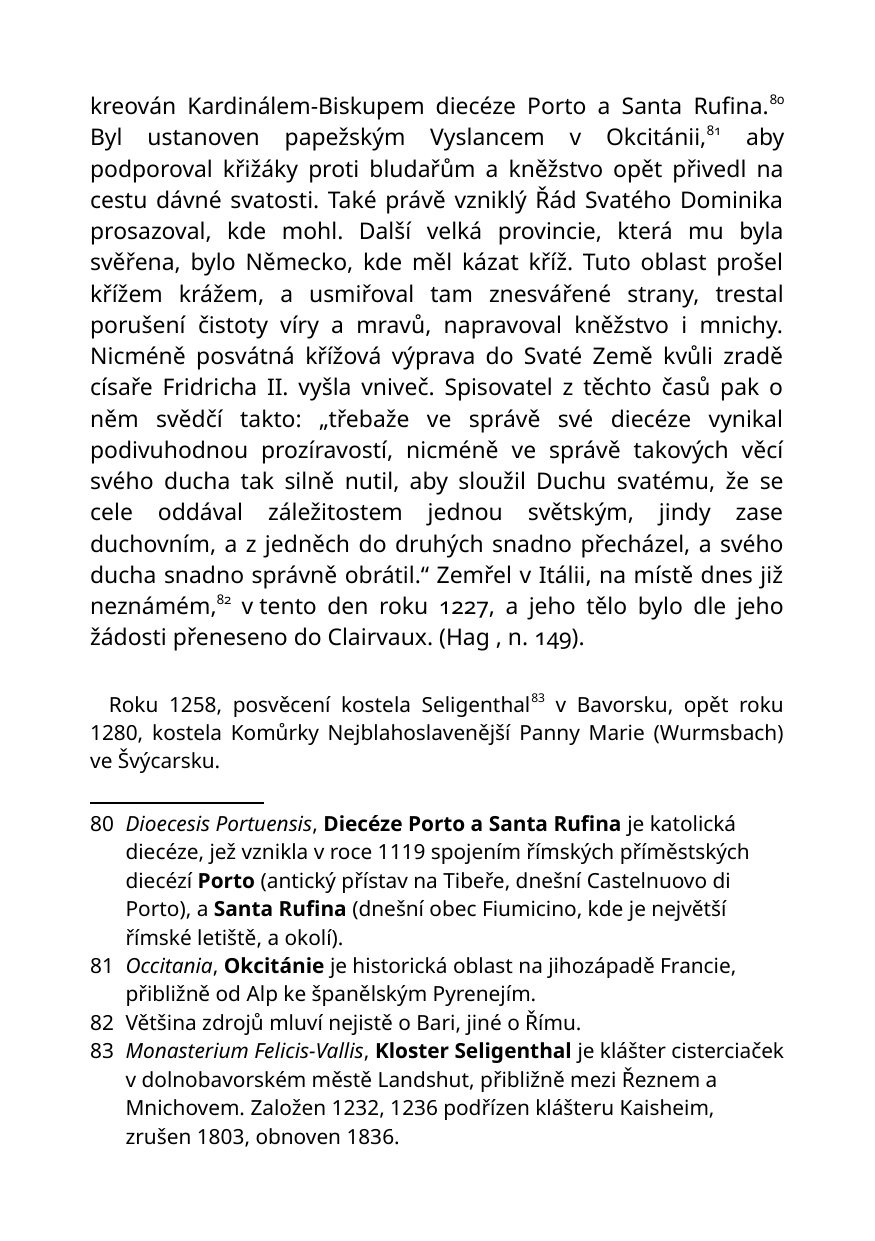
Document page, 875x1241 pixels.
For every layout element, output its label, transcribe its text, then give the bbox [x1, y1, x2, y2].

text Occitania, Okcitánie je historická oblast na jihozápadě Francie, přibližně od Alp ke španělským Pyrenejím. [90, 951, 784, 1008]
text Roku 1258, posvěcení kostela Seligenthal v Bavorsku, opět roku 1280, kostela Komůrky Nejblahoslavenější Panny Marie (Wurmsbach) ve Švýcarsku. [90, 690, 784, 775]
text kreován Kardinálem-Biskupem diecéze Porto a Santa Rufina. Byl ustanoven papežským Vyslancem v Okcitánii, aby podporoval křižáky proti bludařům a kněžstvo opět přivedl na cestu dávné svatosti. Také právě vzniklý Řád Svatého Dominika prosazoval, kde mohl. Další velká provincie, která mu byla svěřena, bylo Německo, kde měl kázat kříž. Tuto oblast prošel křížem krážem, a usmiřoval tam znesvářené strany, trestal porušení čistoty víry a mravů, napravoval kněžstvo i mnichy. Nicméně posvátná křížová výprava do Svaté Země kvůli zradě císaře Fridricha II. vyšla vniveč. Spisovatel z těchto časů pak o něm svědčí takto: „třebaže ve správě své diecéze vynikal podivuhodnou prozíravostí, nicméně ve správě takových věcí svého ducha tak silně nutil, aby sloužil Duchu svatému, že se cele oddával záležitostem jednou světským, jindy zase duchovním, a z jedněch do druhých snadno přecházel, a svého ducha snadno správně obrátil.“ Zemřel v Itálii, na místě dnes již neznámém, v tento den roku 1227, a jeho tělo bylo dle jeho žádosti přeneseno do Clairvaux. (Hag , n. 149). [90, 90, 784, 652]
text Monasterium Felicis-Vallis, Kloster Seligenthal je klášter cisterciaček v dolnobavorském městě Landshut, přibližně mezi Řeznem a Mnichovem. Založen 1232, 1236 podřízen klášteru Kaisheim, zrušen 1803, obnoven 1836. [90, 1036, 784, 1150]
text Dioecesis Portuensis, Diecéze Porto a Santa Rufina je katolická diecéze, jež vznikla v roce 1119 spojením římských příměstských diecézí Porto (antický přístav na Tibeře, dnešní Castelnuovo di Porto), a Santa Rufina (dnešní obec Fiumicino, kde je největší římské letiště, a okolí). [90, 809, 784, 951]
text Většina zdrojů mluví nejistě o Bari, jiné o Římu. [90, 1008, 784, 1036]
